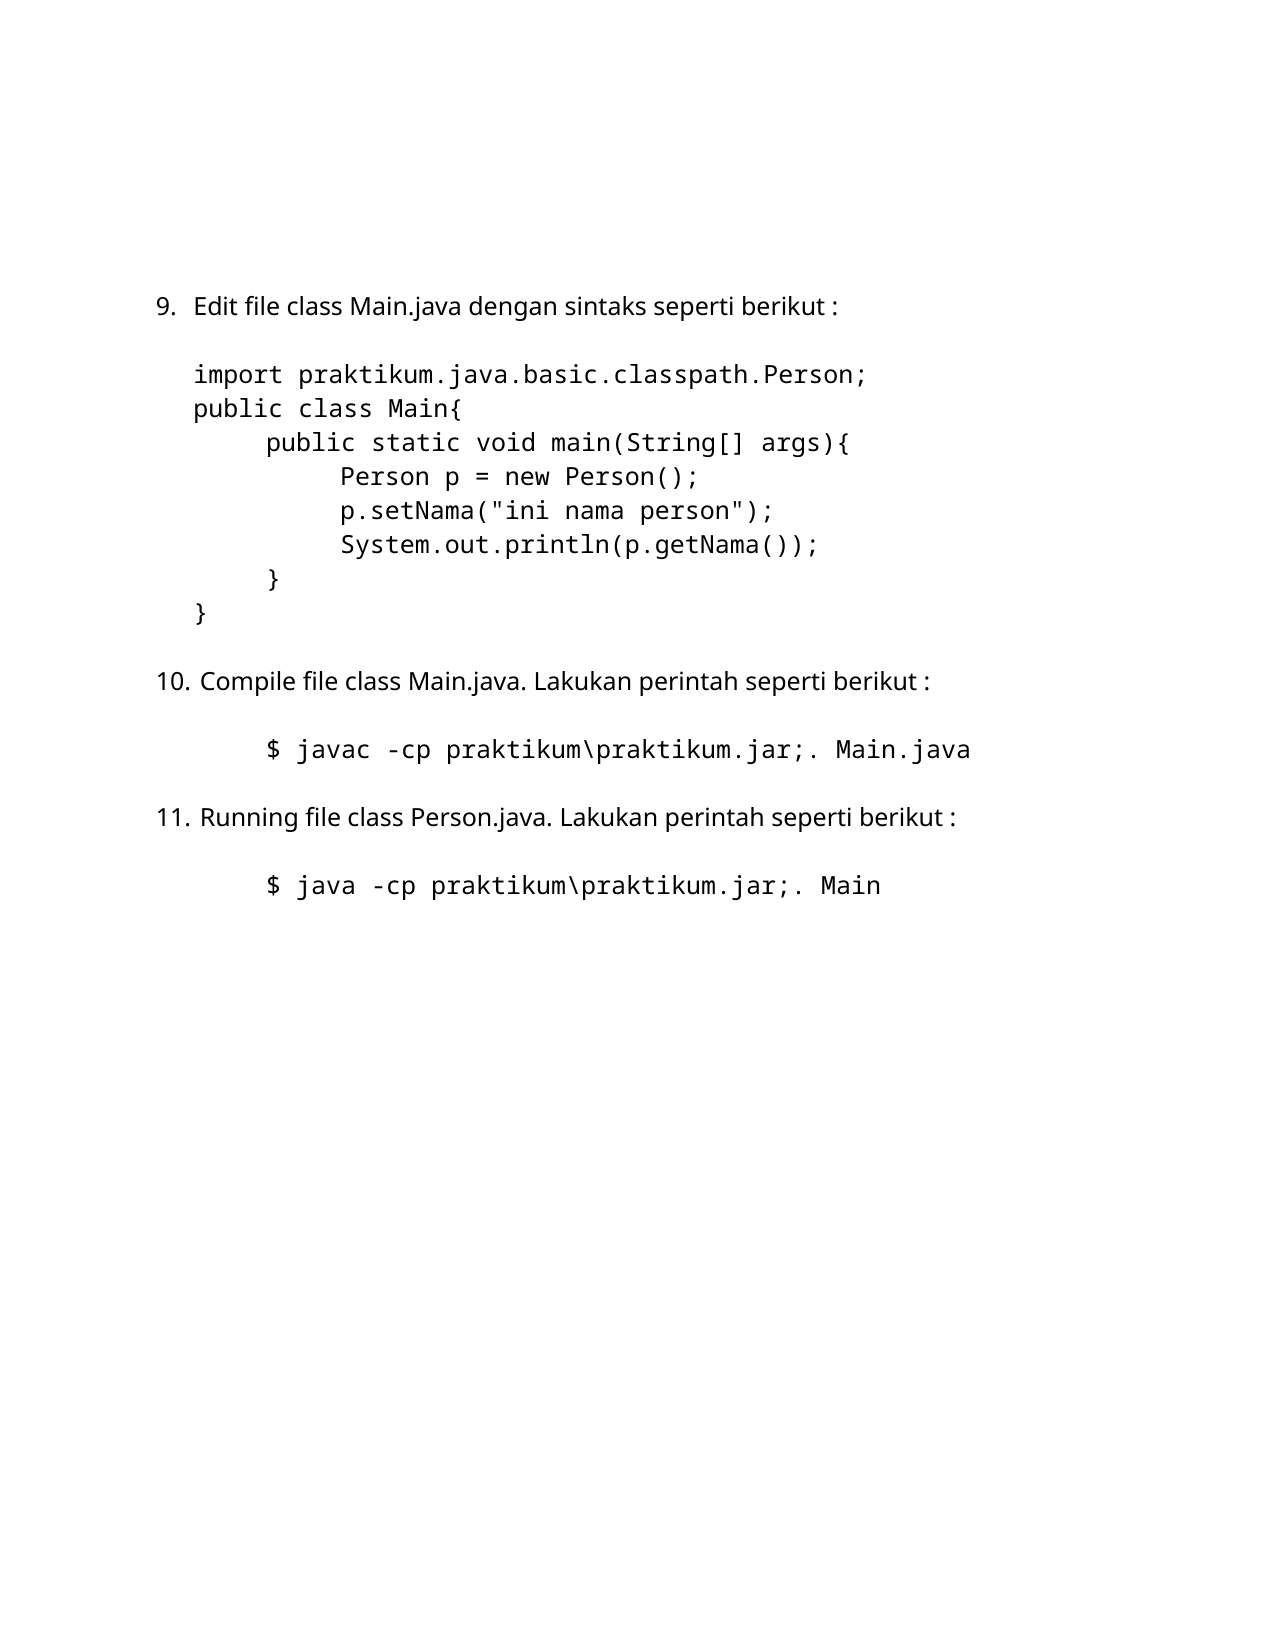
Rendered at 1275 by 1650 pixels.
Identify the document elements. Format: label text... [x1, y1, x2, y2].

list Running file class Person.java. Lakukan perintah seperti berikut : $ java -cp praktikum\praktikum.jar;. Main [156, 799, 1157, 902]
list public static void main(String[] args){ [156, 425, 1157, 459]
list public class Main{ [156, 391, 1157, 425]
list Person p = new Person(); [156, 459, 1157, 493]
list Compile file class Main.java. Lakukan perintah seperti berikut : $ javac -cp praktikum\praktikum.jar;. Main.java [156, 663, 1157, 799]
list } [156, 561, 1157, 595]
list } [156, 595, 1157, 663]
list Edit file class Main.java dengan sintaks seperti berikut : import praktikum.java.basic.classpath.Person; [156, 288, 1157, 391]
list p.setNama("ini nama person"); [156, 493, 1157, 527]
list System.out.println(p.getNama()); [156, 527, 1157, 561]
